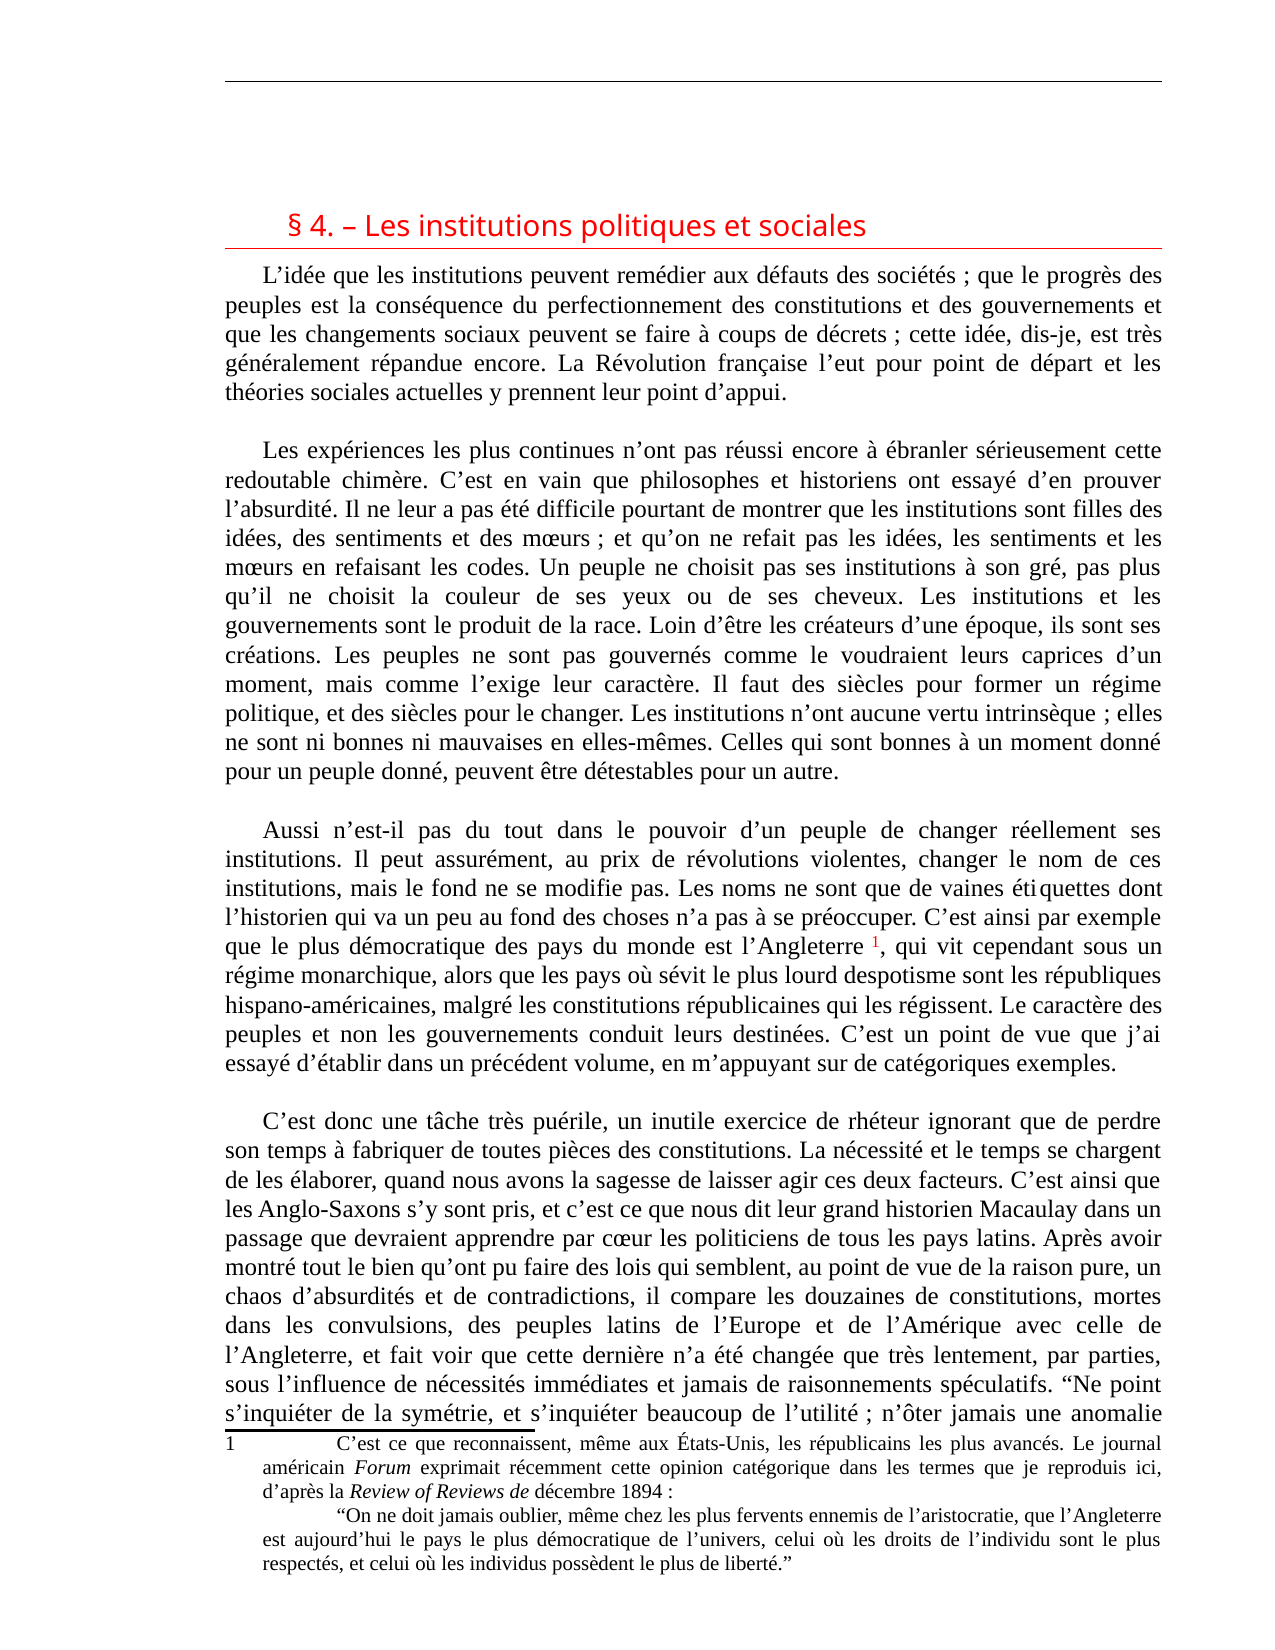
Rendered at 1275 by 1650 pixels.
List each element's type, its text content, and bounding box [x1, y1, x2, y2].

text Les expériences les plus continues n’ont pas réussi encore à ébranler sérieusement cette redoutable chimère. C’est en vain que philosophes et historiens ont essayé d’en prouver l’absurdité. Il ne leur a pas été difficile pourtant de montrer que les institu­tions sont filles des idées, des sentiments et des mœurs ; et qu’on ne refait pas les idées, les sentiments et les mœurs en refaisant les codes. Un peuple ne choisit pas ses institutions à son gré, pas plus qu’il ne choisit la couleur de ses yeux ou de ses cheveux. Les institutions et les gouvernements sont le produit de la race. Loin d’être les créateurs d’une époque, ils sont ses créations. Les peuples ne sont pas gouvernés comme le voudraient leurs caprices d’un moment, mais comme l’exige leur caractère. Il faut des siècles pour former un régime politique, et des siècles pour le changer. Les institutions n’ont aucune vertu intrinsèque ; elles ne sont ni bonnes ni mauvaises en elles-mêmes. Celles qui sont bonnes à un moment donné pour un peuple donné, peuvent être détestables pour un autre. [225, 436, 1162, 786]
text C’est donc une tâche très puérile, un inutile exercice de rhéteur ignorant que de perdre son temps à fabriquer de toutes pièces des constitutions. La nécessité et le temps se chargent de les élaborer, quand nous avons la sagesse de laisser agir ces deux facteurs. C’est ainsi que les Anglo-Saxons s’y sont pris, et c’est ce que nous dit leur grand historien Macaulay dans un passage que devraient apprendre par cœur les politiciens de tous les pays latins. Après avoir montré tout le bien qu’ont pu faire des lois qui semblent, au point de vue de la raison pure, un chaos d’absurdités et de con­tradictions, il compare les douzaines de constitutions, mortes dans les convulsions, des peuples latins de l’Europe et de l’Amérique avec celle de l’Angleterre, et fait voir que cette dernière n’a été changée que très lentement, par parties, sous l’influence de nécessités immédiates et jamais de raisonnements spéculatifs. “Ne point s’inquiéter de la symétrie, et s’inquiéter beaucoup de l’utilité ; n’ôter jamais une anomalie [225, 1106, 1162, 1427]
subtitle § 4. – Les institutions politiques et sociales [225, 202, 1162, 248]
text C’est ce que reconnaissent, même aux États-Unis, les républicains les plus avancés. Le journal américain Forum exprimait récemment cette opinion catégorique dans les termes que je reproduis ici, d’après la Review of Reviews de décembre 1894 : [225, 1431, 1162, 1503]
text “On ne doit jamais oublier, même chez les plus fervents ennemis de l’aristocratie, que l’Angleterre est aujourd’hui le pays le plus démocratique de l’univers, celui où les droits de l’individu sont le plus respectés, et celui où les individus possèdent le plus de liberté.” [225, 1503, 1162, 1575]
text L’idée que les institutions peuvent remédier aux défauts des sociétés ; que le progrès des peuples est la conséquence du perfectionnement des constitutions et des gouvernements et que les changements sociaux peuvent se faire à coups de décrets ; cette idée, dis-je, est très généralement répandue encore. La Révolution française l’eut pour point de départ et les théories sociales actuelles y prennent leur point d’appui. [225, 261, 1162, 406]
text Aussi n’est-il pas du tout dans le pouvoir d’un peuple de changer réellement ses institutions. Il peut assurément, au prix de révolutions violentes, changer le nom de ces institutions, mais le fond ne se modifie pas. Les noms ne sont que de vaines éti­quettes dont l’historien qui va un peu au fond des choses n’a pas à se préoccuper. C’est ainsi par exemple que le plus démocratique des pays du monde est l’Angleterre , qui vit cependant sous un régime monarchique, alors que les pays où sévit le plus lourd despotisme sont les républiques hispano-américaines, malgré les constitutions répu­blicaines qui les régissent. Le caractère des peuples et non les gouvernements conduit leurs destinées. C’est un point de vue que j’ai essayé d’établir dans un précédent volu­me, en m’appuyant sur de catégoriques exemples. [225, 815, 1162, 1077]
